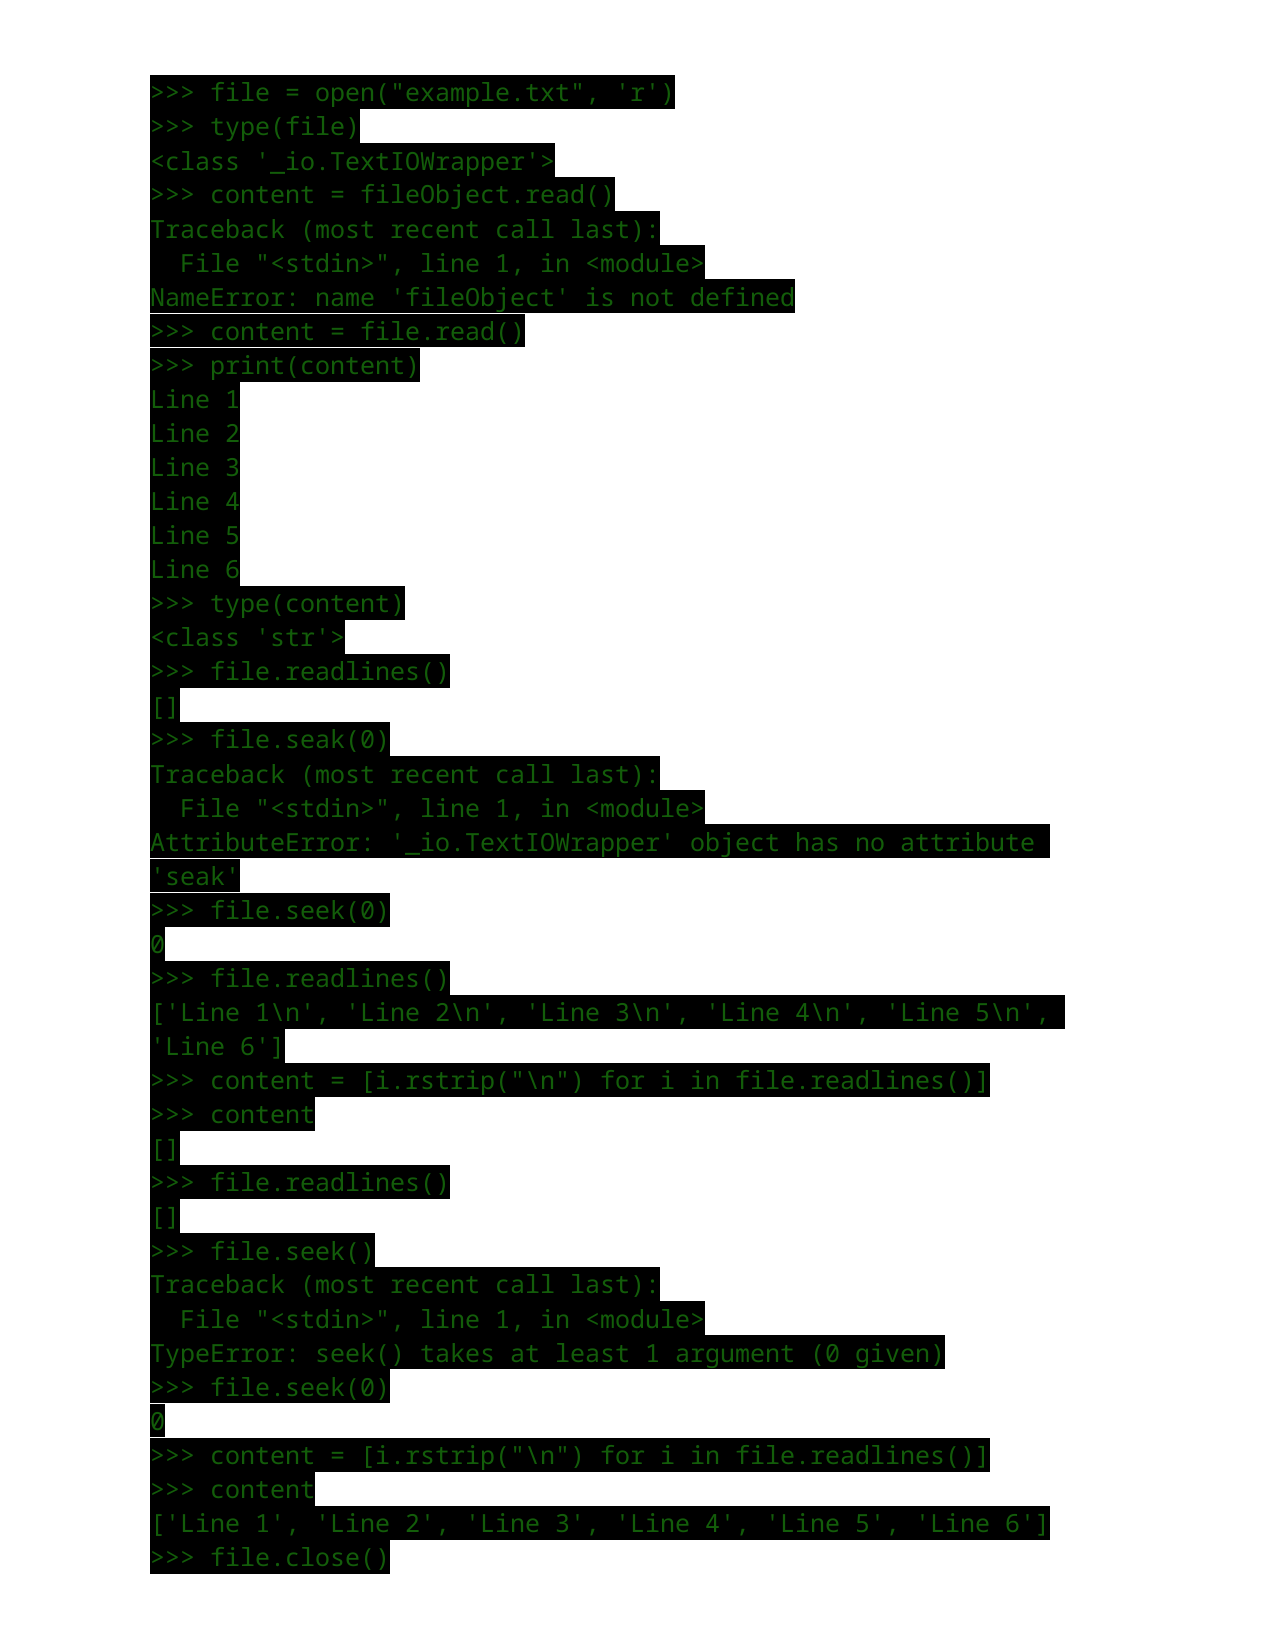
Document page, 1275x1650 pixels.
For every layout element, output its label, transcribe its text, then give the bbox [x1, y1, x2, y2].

text Line 3 [150, 450, 1125, 484]
text AttributeError: '_io.TextIOWrapper' object has no attribute 'seak' [150, 824, 1125, 892]
text >>> content = file.read() [150, 313, 1125, 347]
text ['Line 1\n', 'Line 2\n', 'Line 3\n', 'Line 4\n', 'Line 5\n', 'Line 6'] [150, 995, 1125, 1063]
text <class '_io.TextIOWrapper'> [150, 143, 1125, 177]
text <class 'str'> [150, 620, 1125, 654]
text 0 [150, 927, 1125, 961]
text >>> file.readlines() [150, 654, 1125, 688]
text TypeError: seek() takes at least 1 argument (0 given) [150, 1335, 1125, 1369]
text Traceback (most recent call last): [150, 756, 1125, 790]
text >>> file = open("example.txt", 'r') [150, 75, 1125, 109]
text Traceback (most recent call last): [150, 211, 1125, 245]
text >>> file.close() [150, 1540, 1125, 1574]
text >>> type(content) [150, 586, 1125, 620]
text >>> file.seek(0) [150, 892, 1125, 927]
text Line 5 [150, 518, 1125, 552]
text Line 6 [150, 552, 1125, 586]
text >>> file.readlines() [150, 1165, 1125, 1199]
text File "<stdin>", line 1, in <module> [150, 1301, 1125, 1335]
text >>> content [150, 1472, 1125, 1506]
text NameError: name 'fileObject' is not defined [150, 279, 1125, 313]
text Traceback (most recent call last): [150, 1267, 1125, 1301]
text [] [150, 688, 1125, 722]
text 0 [150, 1403, 1125, 1437]
text >>> file.seak(0) [150, 722, 1125, 756]
text >>> content = [i.rstrip("\n") for i in file.readlines()] [150, 1437, 1125, 1472]
text File "<stdin>", line 1, in <module> [150, 245, 1125, 279]
text >>> file.seek() [150, 1233, 1125, 1267]
text [] [150, 1131, 1125, 1165]
text File "<stdin>", line 1, in <module> [150, 790, 1125, 824]
text >>> print(content) [150, 347, 1125, 382]
text >>> content = fileObject.read() [150, 177, 1125, 211]
text [] [150, 1199, 1125, 1233]
text ['Line 1', 'Line 2', 'Line 3', 'Line 4', 'Line 5', 'Line 6'] [150, 1506, 1125, 1540]
text Line 1 [150, 382, 1125, 416]
text Line 4 [150, 484, 1125, 518]
text Line 2 [150, 416, 1125, 450]
text >>> content [150, 1097, 1125, 1131]
text >>> file.seek(0) [150, 1369, 1125, 1403]
text >>> content = [i.rstrip("\n") for i in file.readlines()] [150, 1063, 1125, 1097]
text >>> file.readlines() [150, 961, 1125, 995]
text >>> type(file) [150, 109, 1125, 143]
